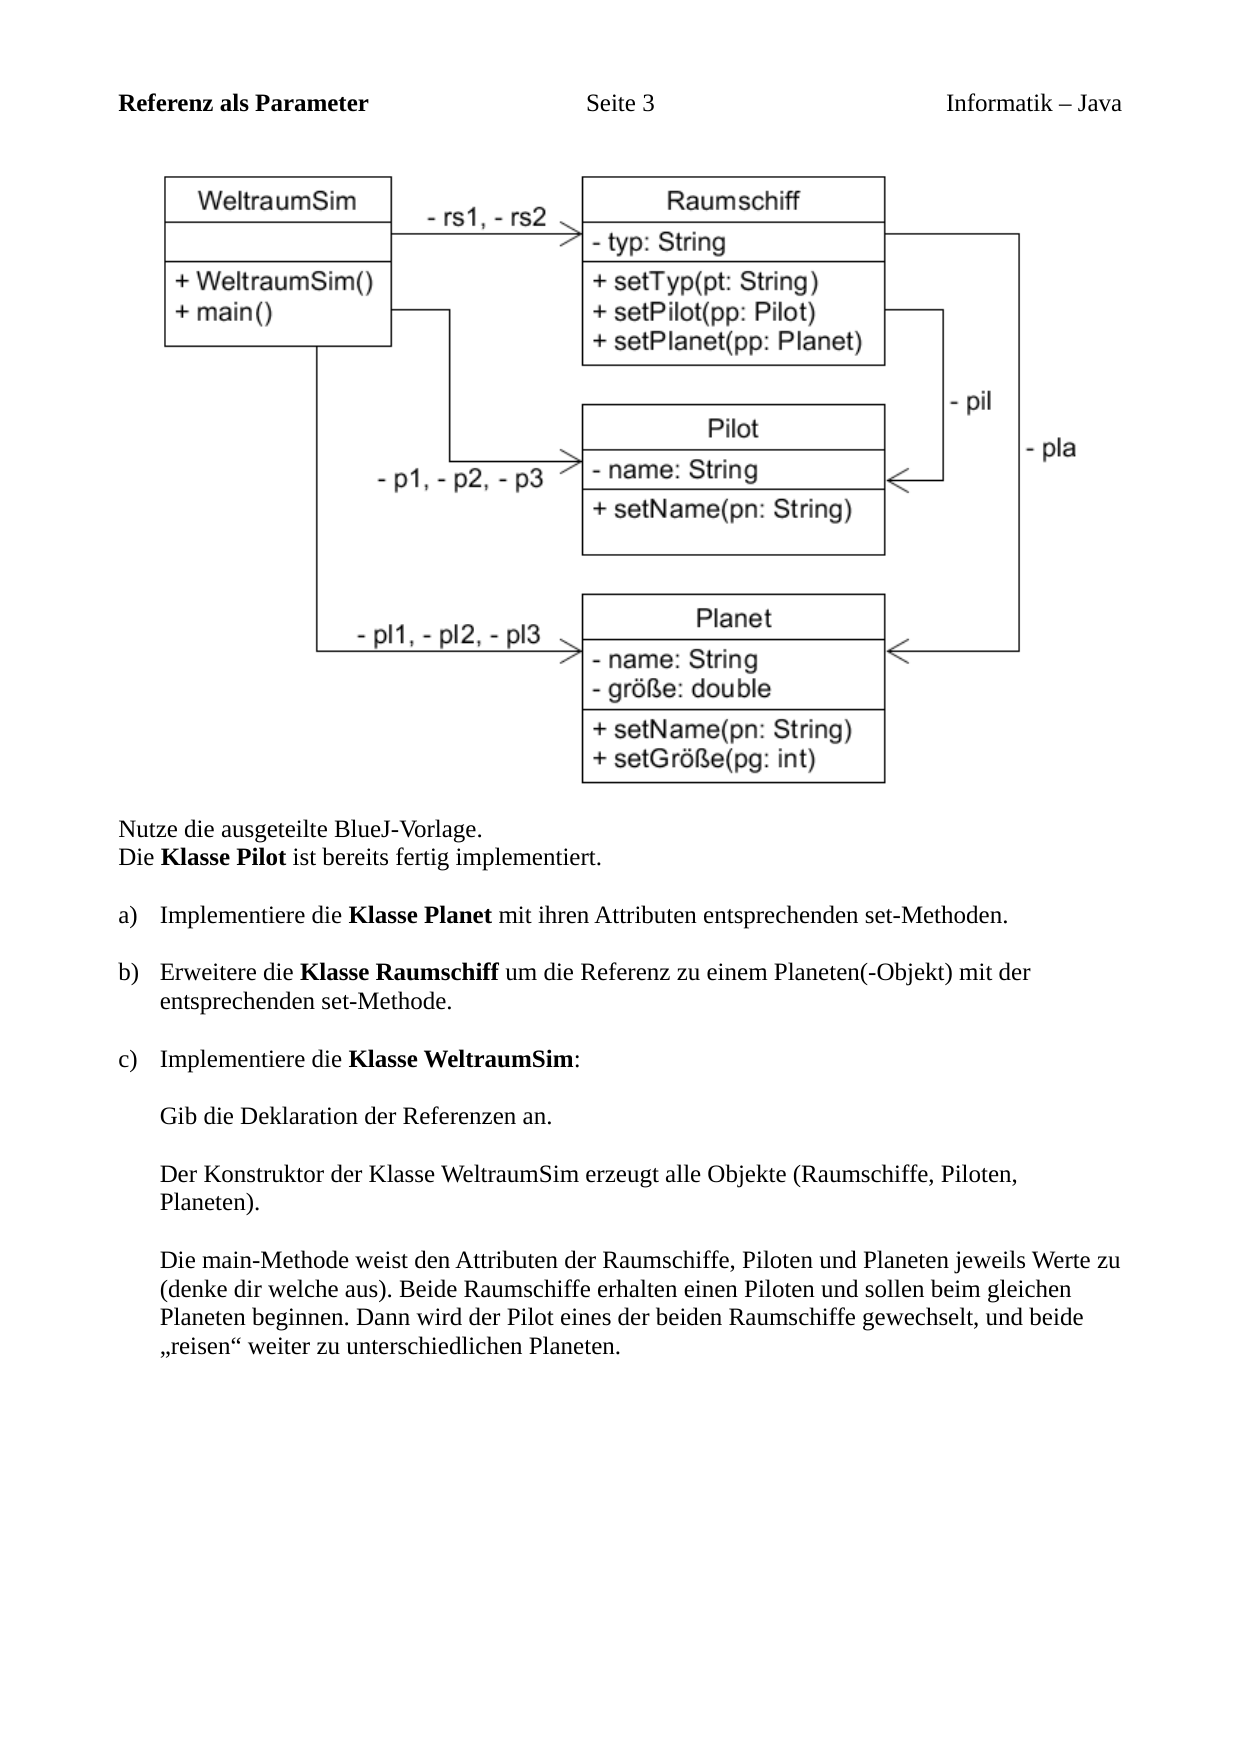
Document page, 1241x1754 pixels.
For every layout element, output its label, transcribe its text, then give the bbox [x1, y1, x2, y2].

list Implementiere die Klasse WeltraumSim: Gib die Deklaration der Referenzen an. Der Konstruktor der Klasse WeltraumSim erzeugt alle Objekte (Raumschiffe, Piloten, Planeten). Die main-Methode weist den Attributen der Raumschiffe, Piloten und Planeten jeweils Werte zu (denke dir welche aus). Beide Raumschiffe erhalten einen Piloten und sollen beim gleichen Planeten beginnen. Dann wird der Pilot eines der beiden Raumschiffe gewechselt, und beide „reisen“ weiter zu unterschiedlichen Planeten. [118, 1044, 1122, 1360]
list Implementiere die Klasse Planet mit ihren Attributen entsprechenden set-Methoden. [118, 900, 1122, 929]
list Erweitere die Klasse Raumschiff um die Referenz zu einem Planeten(-Objekt) mit der entsprechenden set-Methode. [118, 957, 1122, 1015]
picture [163, 175, 1077, 785]
text Nutze die ausgeteilte BlueJ-Vorlage. [118, 814, 1122, 842]
text Die Klasse Pilot ist bereits fertig implementiert. [118, 842, 1122, 871]
